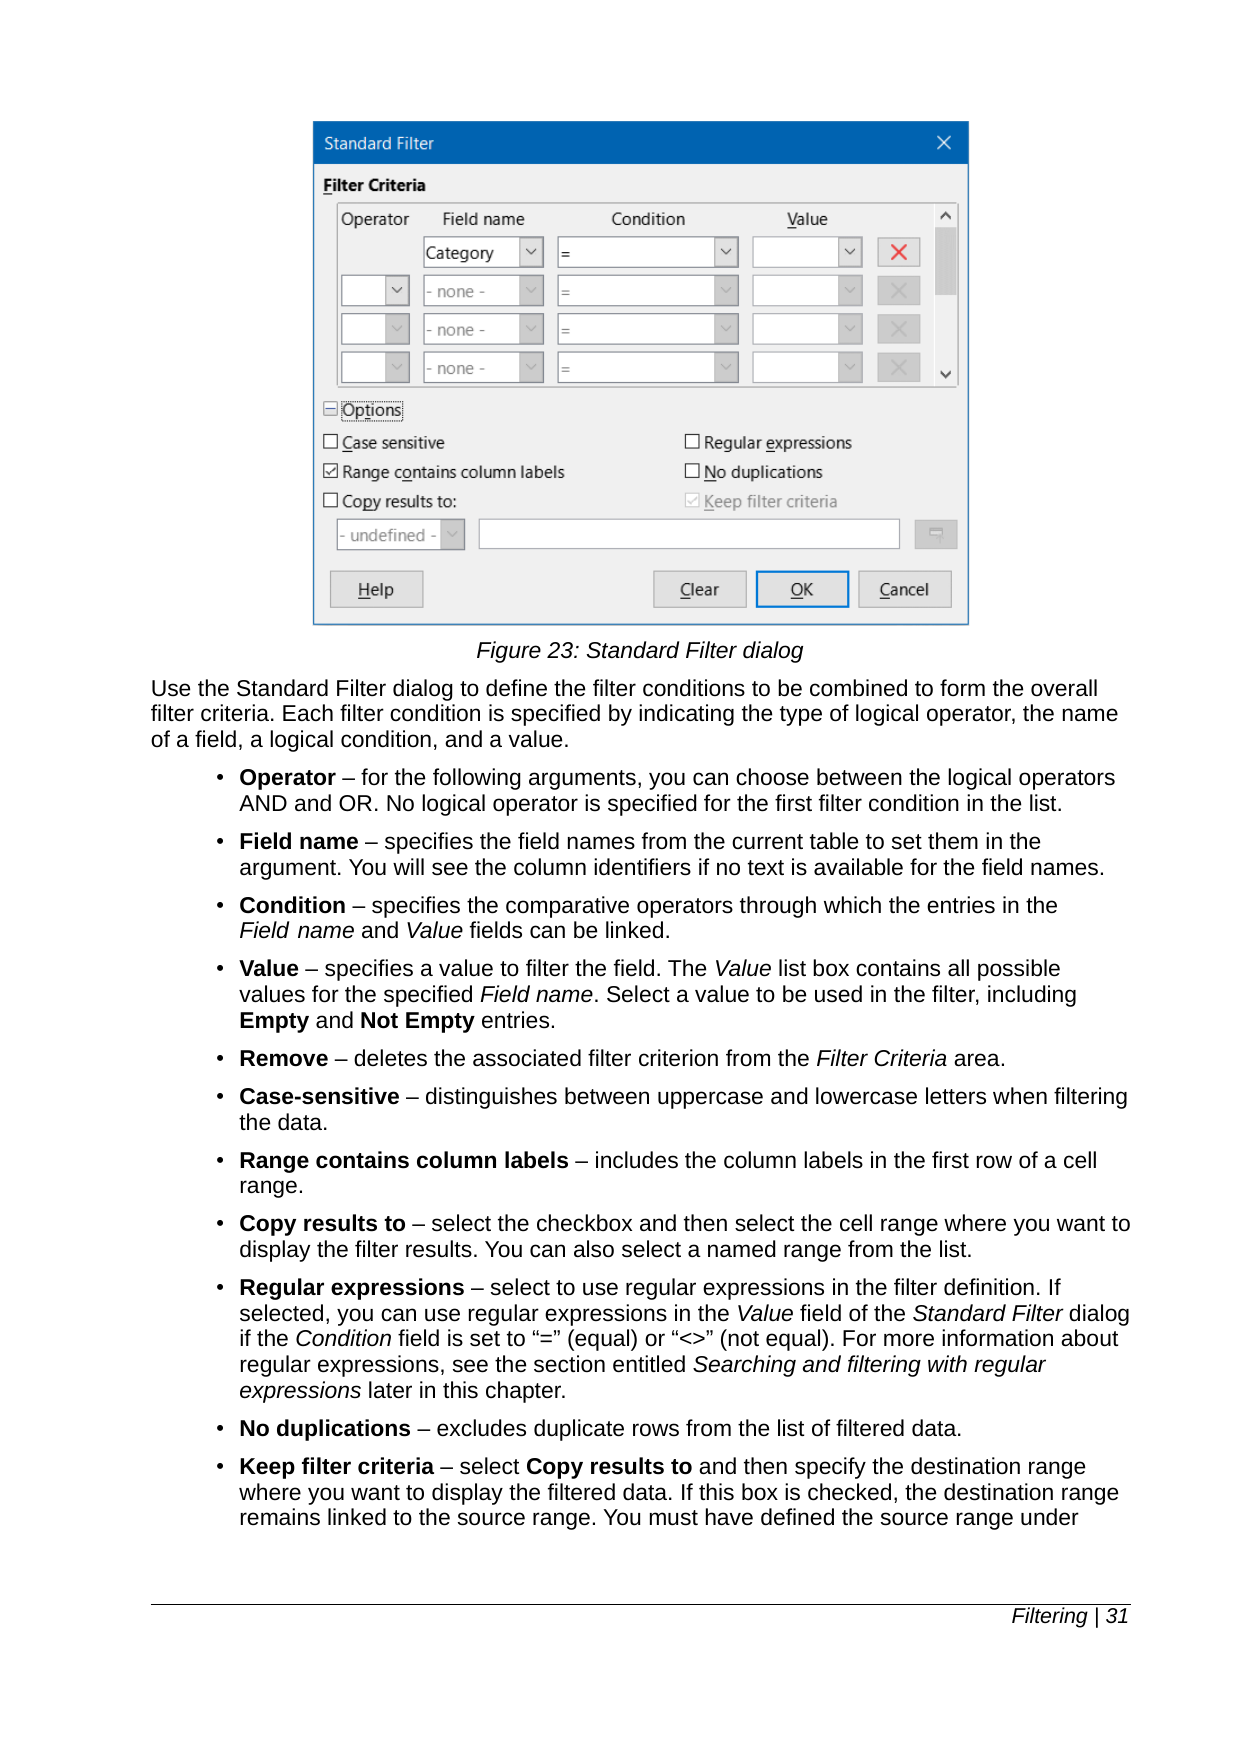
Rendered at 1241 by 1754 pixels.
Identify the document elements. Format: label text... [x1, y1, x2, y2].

list Field name – specifies the field names from the current table to set them in the argument. You will see the column identifiers if no text is available for the field names. [224, 829, 1131, 880]
list Condition – specifies the comparative operators through which the entries in the Field name and Value fields can be linked. [224, 892, 1131, 944]
text Figure 23: Standard Filter dialog [312, 637, 969, 663]
list Regular expressions – select to use regular expressions in the filter definition. If selected, you can use regular expressions in the Value field of the Standard Filter dialog if the Condition field is set to “=” (equal) or “<>” (not equal). For more information about regular expressions, see the section entitled Searching and filtering with regular expressions later in this chapter. [224, 1275, 1131, 1403]
list No duplications – excludes duplicate rows from the list of filtered data. [224, 1416, 1131, 1441]
list Remove – deletes the associated filter criterion from the Filter Criteria area. [224, 1046, 1131, 1071]
list Copy results to – select the checkbox and then select the cell range where you want to display the filter results. You can also select a named range from the list. [224, 1211, 1131, 1262]
list Use the Standard Filter dialog to define the filter conditions to be combined to form the overall filter criteria. Each filter condition is specified by indicating the type of logical operator, the name of a field, a logical condition, and a value. [151, 676, 1131, 752]
list Keep filter criteria – select Copy results to and then specify the destination range where you want to display the filtered data. If this box is checked, the destination range remains linked to the source range. You must have defined the source range under [224, 1454, 1131, 1531]
picture [312, 121, 970, 626]
list Value – specifies a value to filter the field. The Value list box contains all possible values for the specified Field name. Select a value to be used in the filter, including Empty and Not Empty entries. [224, 956, 1131, 1033]
list Operator – for the following arguments, you can choose between the logical operators AND and OR. No logical operator is specified for the first filter condition in the list. [224, 765, 1131, 816]
list Range contains column labels – includes the column labels in the first row of a cell range. [224, 1147, 1131, 1199]
list Case-sensitive – distinguishes between uppercase and lowercase letters when filtering the data. [224, 1084, 1131, 1135]
